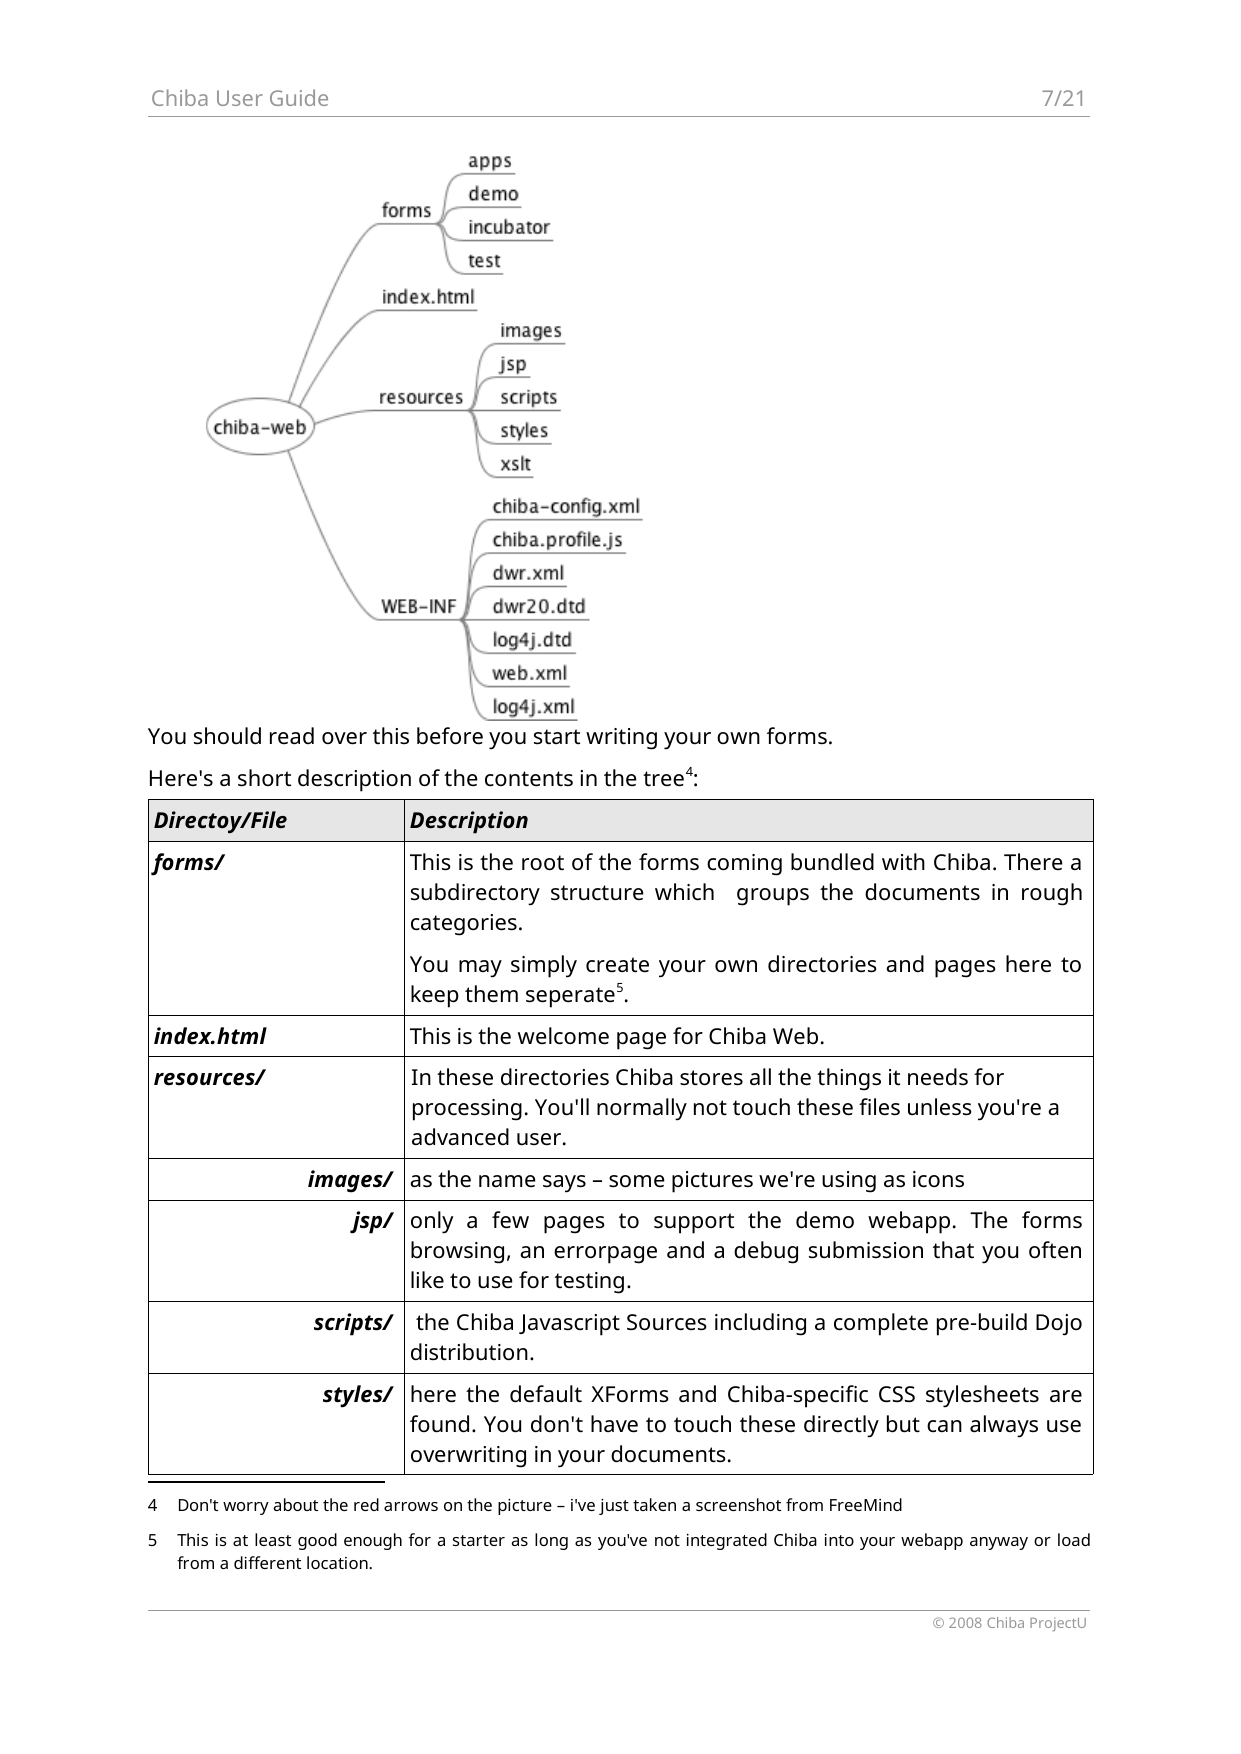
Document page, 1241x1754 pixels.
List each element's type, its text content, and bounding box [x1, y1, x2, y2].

table_cell styles/ [149, 1374, 404, 1474]
text Here's a short description of the contents in the tree: [148, 763, 1090, 793]
table_cell In these directories Chiba stores all the things it needs for processing. You'll normally not touch these files unless you're a advanced user. [405, 1057, 1093, 1158]
table_header Directoy/File [149, 800, 404, 841]
table_cell resources/ [149, 1057, 404, 1158]
table_cell jsp/ [149, 1201, 404, 1301]
table_cell index.html [149, 1016, 404, 1056]
table_cell forms/ [149, 842, 404, 1015]
text You should read over this before you start writing your own forms. [148, 146, 1090, 751]
text Don't worry about the red arrows on the picture – i've just taken a screenshot from FreeMind [148, 1494, 1093, 1517]
picture [206, 146, 643, 721]
table_cell images/ [149, 1159, 404, 1200]
table_header Description [405, 800, 1093, 841]
table_cell This is the root of the forms coming bundled with Chiba. There a subdirectory structure which groups the documents in rough categories. You may simply create your own directories and pages here to keep them seperate. [405, 842, 1093, 1015]
table_cell here the default XForms and Chiba-specific CSS stylesheets are found. You don't have to touch these directly but can always use overwriting in your documents. [405, 1374, 1093, 1474]
table_cell as the name says – some pictures we're using as icons [405, 1159, 1093, 1200]
table_cell the Chiba Javascript Sources including a complete pre-build Dojo distribution. [405, 1302, 1093, 1373]
table_cell scripts/ [149, 1302, 404, 1373]
table_cell This is the welcome page for Chiba Web. [405, 1016, 1093, 1056]
table_cell only a few pages to support the demo webapp. The forms browsing, an errorpage and a debug submission that you often like to use for testing. [405, 1201, 1093, 1301]
